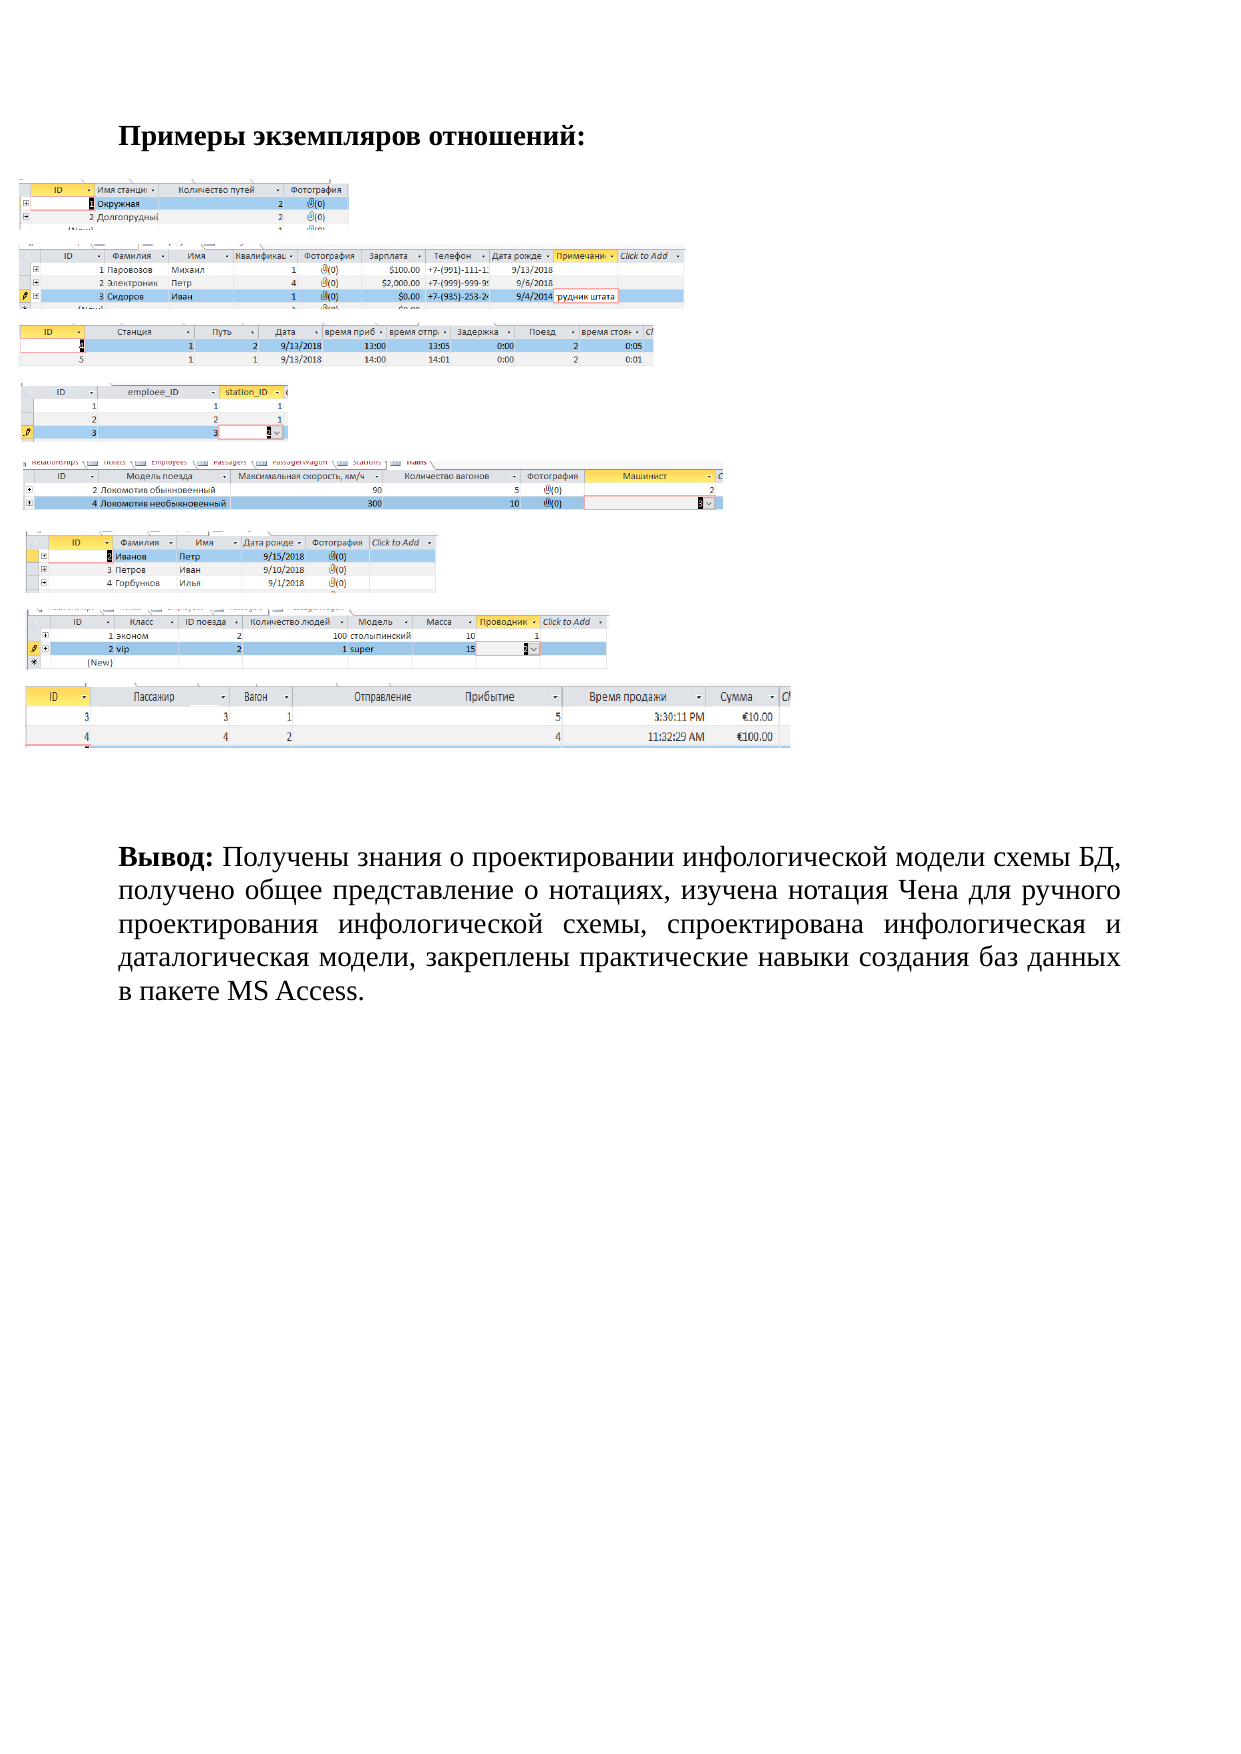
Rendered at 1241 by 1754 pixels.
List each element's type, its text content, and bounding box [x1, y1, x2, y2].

picture [18, 179, 1241, 839]
text Примеры экземпляров отношений: [118, 118, 1122, 152]
text Вывод: Получены знания о проектировании инфологической модели схемы БД, получено общее представление о нотациях, изучена нотация Чена для ручного проектирования инфологической схемы, спроектирована инфологическая и даталогическая модели, закреплены практические навыки создания баз данных в пакете MS Access. [118, 839, 1122, 1007]
text [118, 152, 1122, 179]
